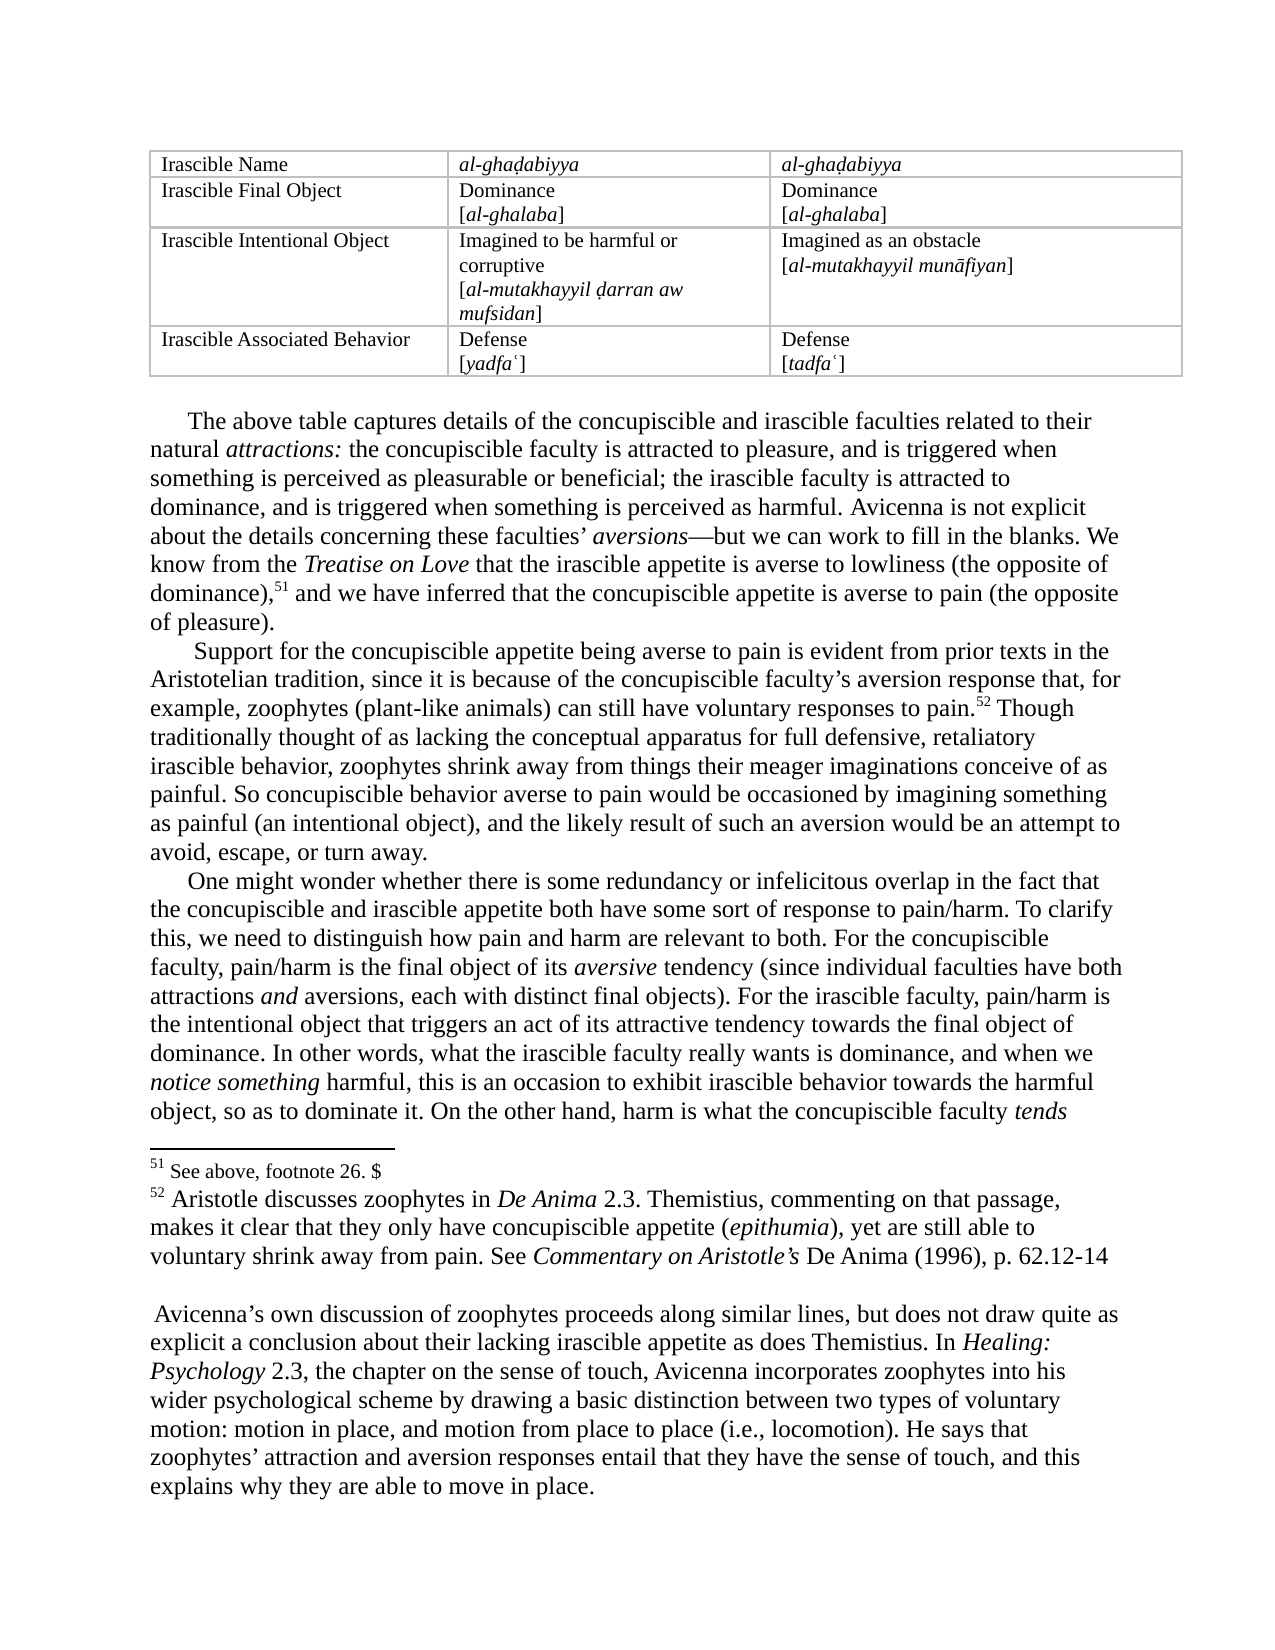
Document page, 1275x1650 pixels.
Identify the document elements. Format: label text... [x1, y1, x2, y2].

text Aristotle discusses zoophytes in De Anima 2.3. Themistius, commenting on that passage, makes it clear that they only have concupiscible appetite (epithumia), yet are still able to voluntary shrink away from pain. See Commentary on Aristotle’s De Anima (1996), p. 62.12-14 [150, 1184, 1125, 1270]
table_cell Defense [yadfaʿ] [449, 327, 769, 375]
text The above table captures details of the concupiscible and irascible faculties related to their natural attractions: the concupiscible faculty is attracted to pleasure, and is triggered when something is perceived as pleasurable or beneficial; the irascible faculty is attracted to dominance, and is triggered when something is perceived as harmful. Avicenna is not explicit about the details concerning these faculties’ aversions—but we can work to fill in the blanks. We know from the Treatise on Love that the irascible appetite is averse to lowliness (the opposite of dominance), and we have inferred that the concupiscible appetite is averse to pain (the opposite of pleasure). [150, 406, 1125, 636]
table_cell Imagined as an obstacle [al-mutakhayyil munāfiyan] [771, 229, 1181, 325]
table_cell Dominance [al-ghalaba] [771, 178, 1181, 226]
text See above, footnote 26. $ [150, 1155, 1125, 1184]
table_cell Irascible Name [151, 152, 447, 176]
text Support for the concupiscible appetite being averse to pain is evident from prior texts in the Aristotelian tradition, since it is because of the concupiscible faculty’s aversion response that, for example, zoophytes (plant-like animals) can still have voluntary responses to pain. Though traditionally thought of as lacking the conceptual apparatus for full defensive, retaliatory irascible behavior, zoophytes shrink away from things their meager imaginations conceive of as painful. So concupiscible behavior averse to pain would be occasioned by imagining something as painful (an intentional object), and the likely result of such an aversion would be an attempt to avoid, escape, or turn away. [150, 636, 1125, 866]
table_cell al-ghaḍabiyya [449, 152, 769, 176]
table_cell Defense [tadfaʿ] [771, 327, 1181, 375]
table_cell Dominance [al-ghalaba] [449, 178, 769, 226]
table_cell Irascible Intentional Object [151, 229, 447, 325]
table_cell al-ghaḍabiyya [771, 152, 1181, 176]
table_cell Imagined to be harmful or corruptive [al-mutakhayyil ḍarran aw mufsidan] [449, 229, 769, 325]
table_cell Irascible Associated Behavior [151, 327, 447, 375]
table_cell Irascible Final Object [151, 178, 447, 226]
text One might wonder whether there is some redundancy or infelicitous overlap in the fact that the concupiscible and irascible appetite both have some sort of response to pain/harm. To clarify this, we need to distinguish how pain and harm are relevant to both. For the concupiscible faculty, pain/harm is the final object of its aversive tendency (since individual faculties have both attractions and aversions, each with distinct final objects). For the irascible faculty, pain/harm is the intentional object that triggers an act of its attractive tendency towards the final object of dominance. In other words, what the irascible faculty really wants is dominance, and when we notice something harmful, this is an occasion to exhibit irascible behavior towards the harmful object, so as to dominate it. On the other hand, harm is what the concupiscible faculty tends [150, 866, 1125, 1124]
text Avicenna’s own discussion of zoophytes proceeds along similar lines, but does not draw quite as explicit a conclusion about their lacking irascible appetite as does Themistius. In Healing: Psychology 2.3, the chapter on the sense of touch, Avicenna incorporates zoophytes into his wider psychological scheme by drawing a basic distinction between two types of voluntary motion: motion in place, and motion from place to place (i.e., locomotion). He says that zoophytes’ attraction and aversion responses entail that they have the sense of touch, and this explains why they are able to move in place. [150, 1299, 1125, 1500]
